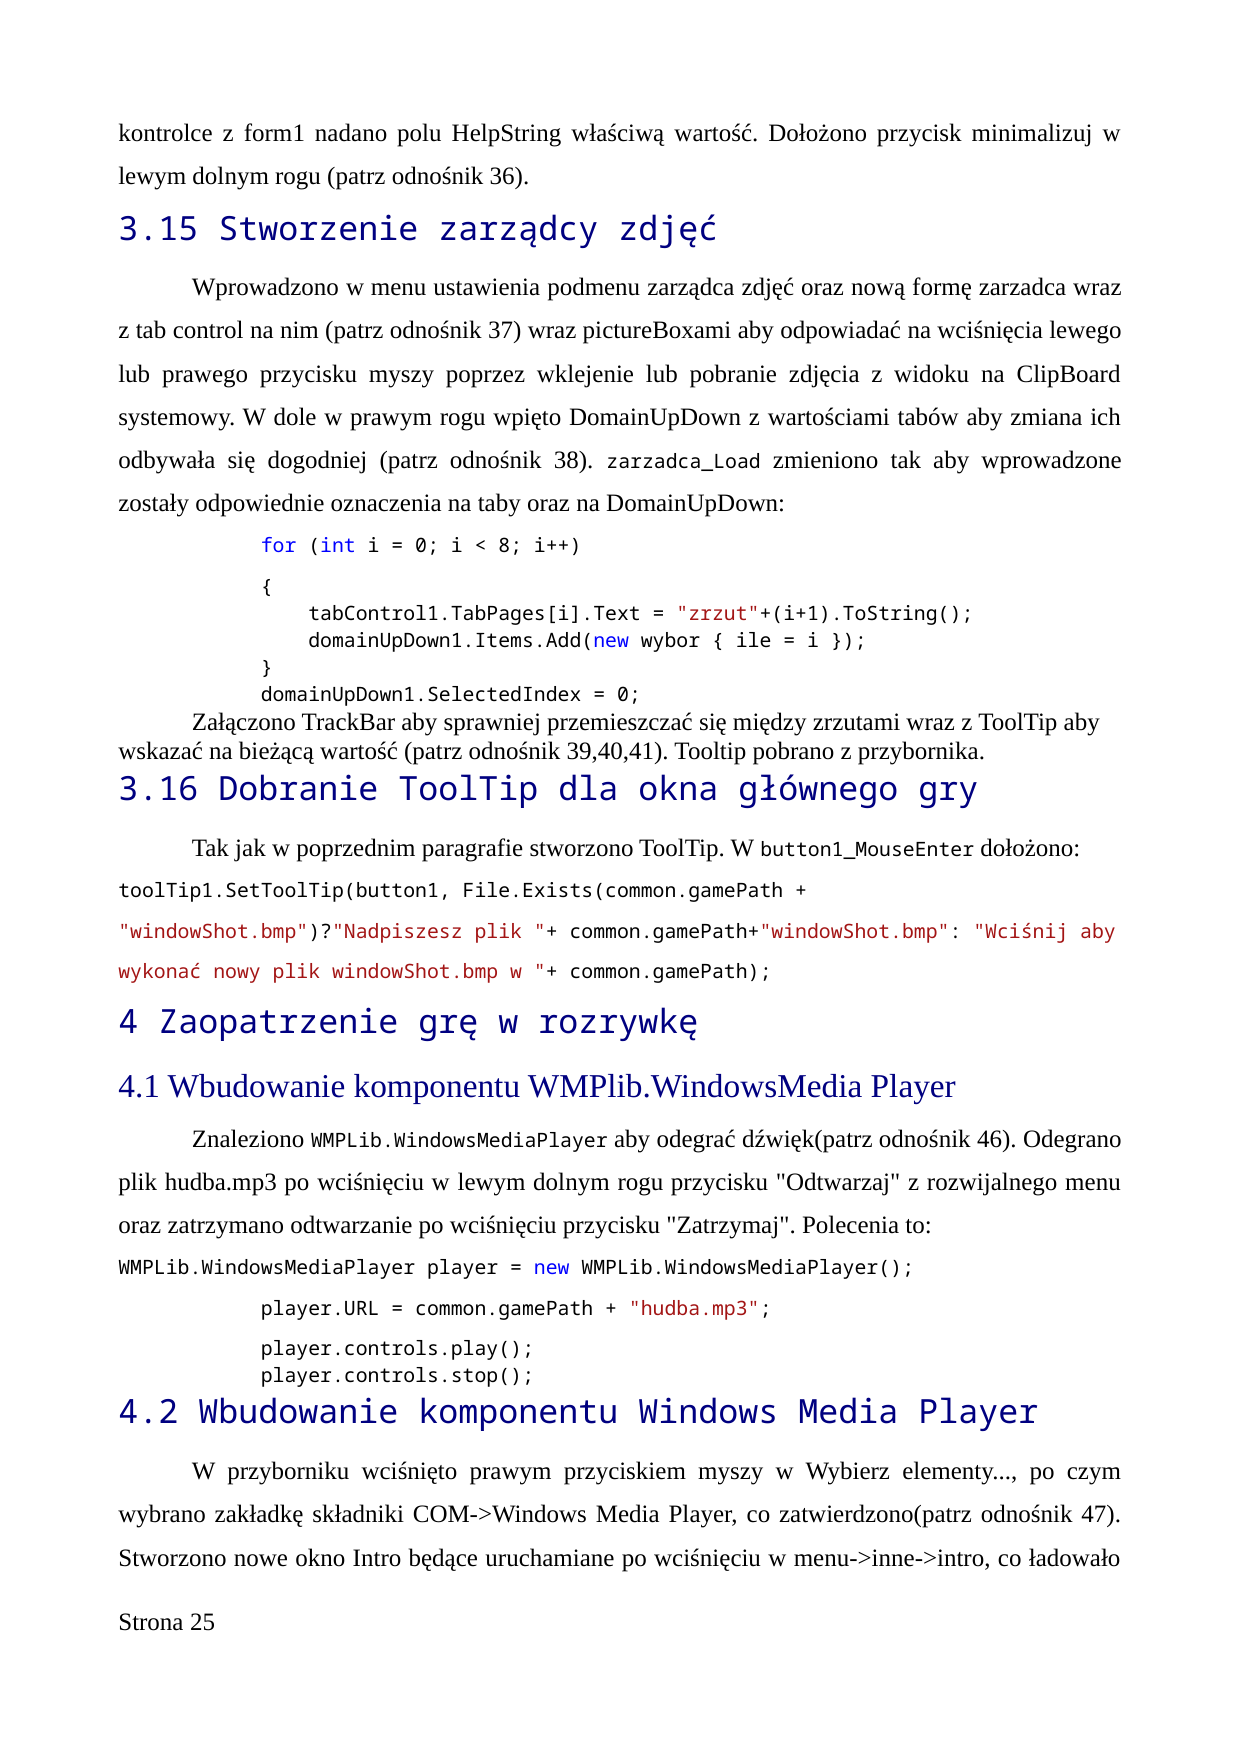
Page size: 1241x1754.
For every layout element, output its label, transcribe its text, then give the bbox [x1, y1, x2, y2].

text Znaleziono WMPLib.WindowsMediaPlayer aby odegrać dźwięk(patrz odnośnik 46). Odegrano plik hudba.mp3 po wciśnięciu w lewym dolnym rogu przycisku "Odtwarzaj" z rozwijalnego menu oraz zatrzymano odtwarzanie po wciśnięciu przycisku "Zatrzymaj". Polecenia to: [118, 1124, 1122, 1239]
text 3.16 Dobranie ToolTip dla okna głównego gry [118, 765, 1122, 810]
text domainUpDown1.Items.Add(new wybor { ile = i }); [118, 626, 1122, 653]
text 4 Zaopatrzenie grę w rozrywkę [118, 998, 1122, 1043]
text domainUpDown1.SelectedIndex = 0; [118, 680, 1122, 707]
text 4.2 Wbudowanie komponentu Windows Media Player [118, 1388, 1122, 1434]
text player.controls.stop(); [118, 1361, 1122, 1388]
text Załączono TrackBar aby sprawniej przemieszczać się między zrzutami wraz z ToolTip aby wskazać na bieżącą wartość (patrz odnośnik 39,40,41). Tooltip pobrano z przybornika. [118, 707, 1122, 765]
text toolTip1.SetToolTip(button1, File.Exists(common.gamePath + "windowShot.bmp")?"Nadpiszesz plik "+ common.gamePath+"windowShot.bmp": "Wciśnij aby wykonać nowy plik windowShot.bmp w "+ common.gamePath); [118, 877, 1122, 984]
text WMPLib.WindowsMediaPlayer player = new WMPLib.WindowsMediaPlayer(); [118, 1253, 1122, 1280]
text 4.1 Wbudowanie komponentu WMPlib.WindowsMedia Player [118, 1066, 1122, 1104]
text W przyborniku wciśnięto prawym przyciskiem myszy w Wybierz elementy..., po czym wybrano zakładkę składniki COM->Windows Media Player, co zatwierdzono(patrz odnośnik 47). Stworzono nowe okno Intro będące uruchamiane po wciśnięciu w menu->inne->intro, co ładowało [118, 1456, 1122, 1571]
text kontrolce z form1 nadano polu HelpString właściwą wartość. Dołożono przycisk minimalizuj w lewym dolnym rogu (patrz odnośnik 36). [118, 118, 1122, 190]
text 3.15 Stworzenie zarządcy zdjęć [118, 204, 1122, 250]
text Tak jak w poprzednim paragrafie stworzono ToolTip. W button1_MouseEnter dołożono: [118, 833, 1122, 862]
text { [118, 572, 1122, 599]
text player.URL = common.gamePath + "hudba.mp3"; [118, 1294, 1122, 1321]
text } [118, 653, 1122, 680]
text for (int i = 0; i < 8; i++) [118, 532, 1122, 559]
text Wprowadzono w menu ustawienia podmenu zarządca zdjęć oraz nową formę zarzadca wraz z tab control na nim (patrz odnośnik 37) wraz pictureBoxami aby odpowiadać na wciśnięcia lewego lub prawego przycisku myszy poprzez wklejenie lub pobranie zdjęcia z widoku na ClipBoard systemowy. W dole w prawym rogu wpięto DomainUpDown z wartościami tabów aby zmiana ich odbywała się dogodniej (patrz odnośnik 38). zarzadca_Load zmieniono tak aby wprowadzone zostały odpowiednie oznaczenia na taby oraz na DomainUpDown: [118, 272, 1122, 517]
text tabControl1.TabPages[i].Text = "zrzut"+(i+1).ToString(); [118, 599, 1122, 626]
text player.controls.play(); [118, 1334, 1122, 1361]
